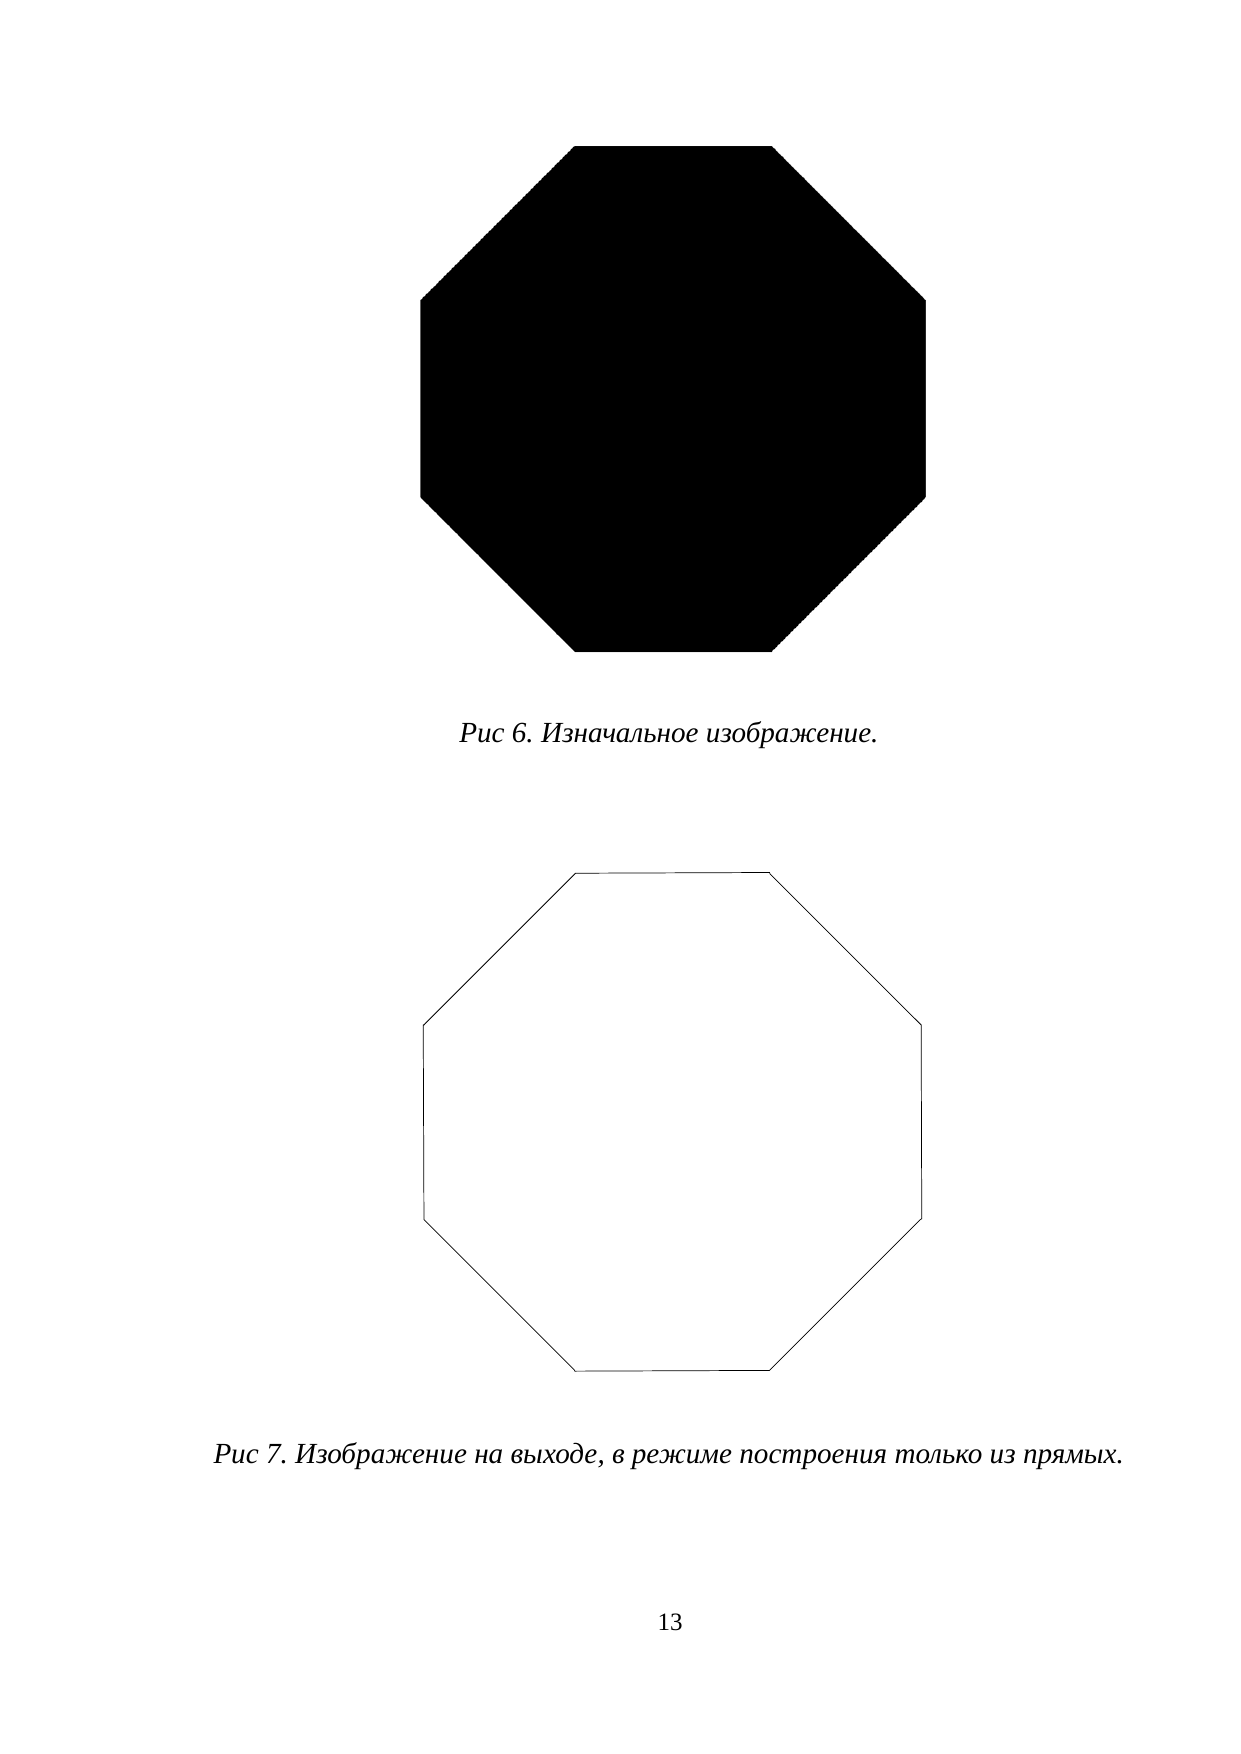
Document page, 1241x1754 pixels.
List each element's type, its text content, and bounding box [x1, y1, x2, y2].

text Рис 6. Изначальное изображение. [165, 716, 1174, 749]
text Рис 7. Изображение на выходе, в режиме построения только из прямых. [165, 1436, 1174, 1470]
picture [394, 121, 946, 671]
